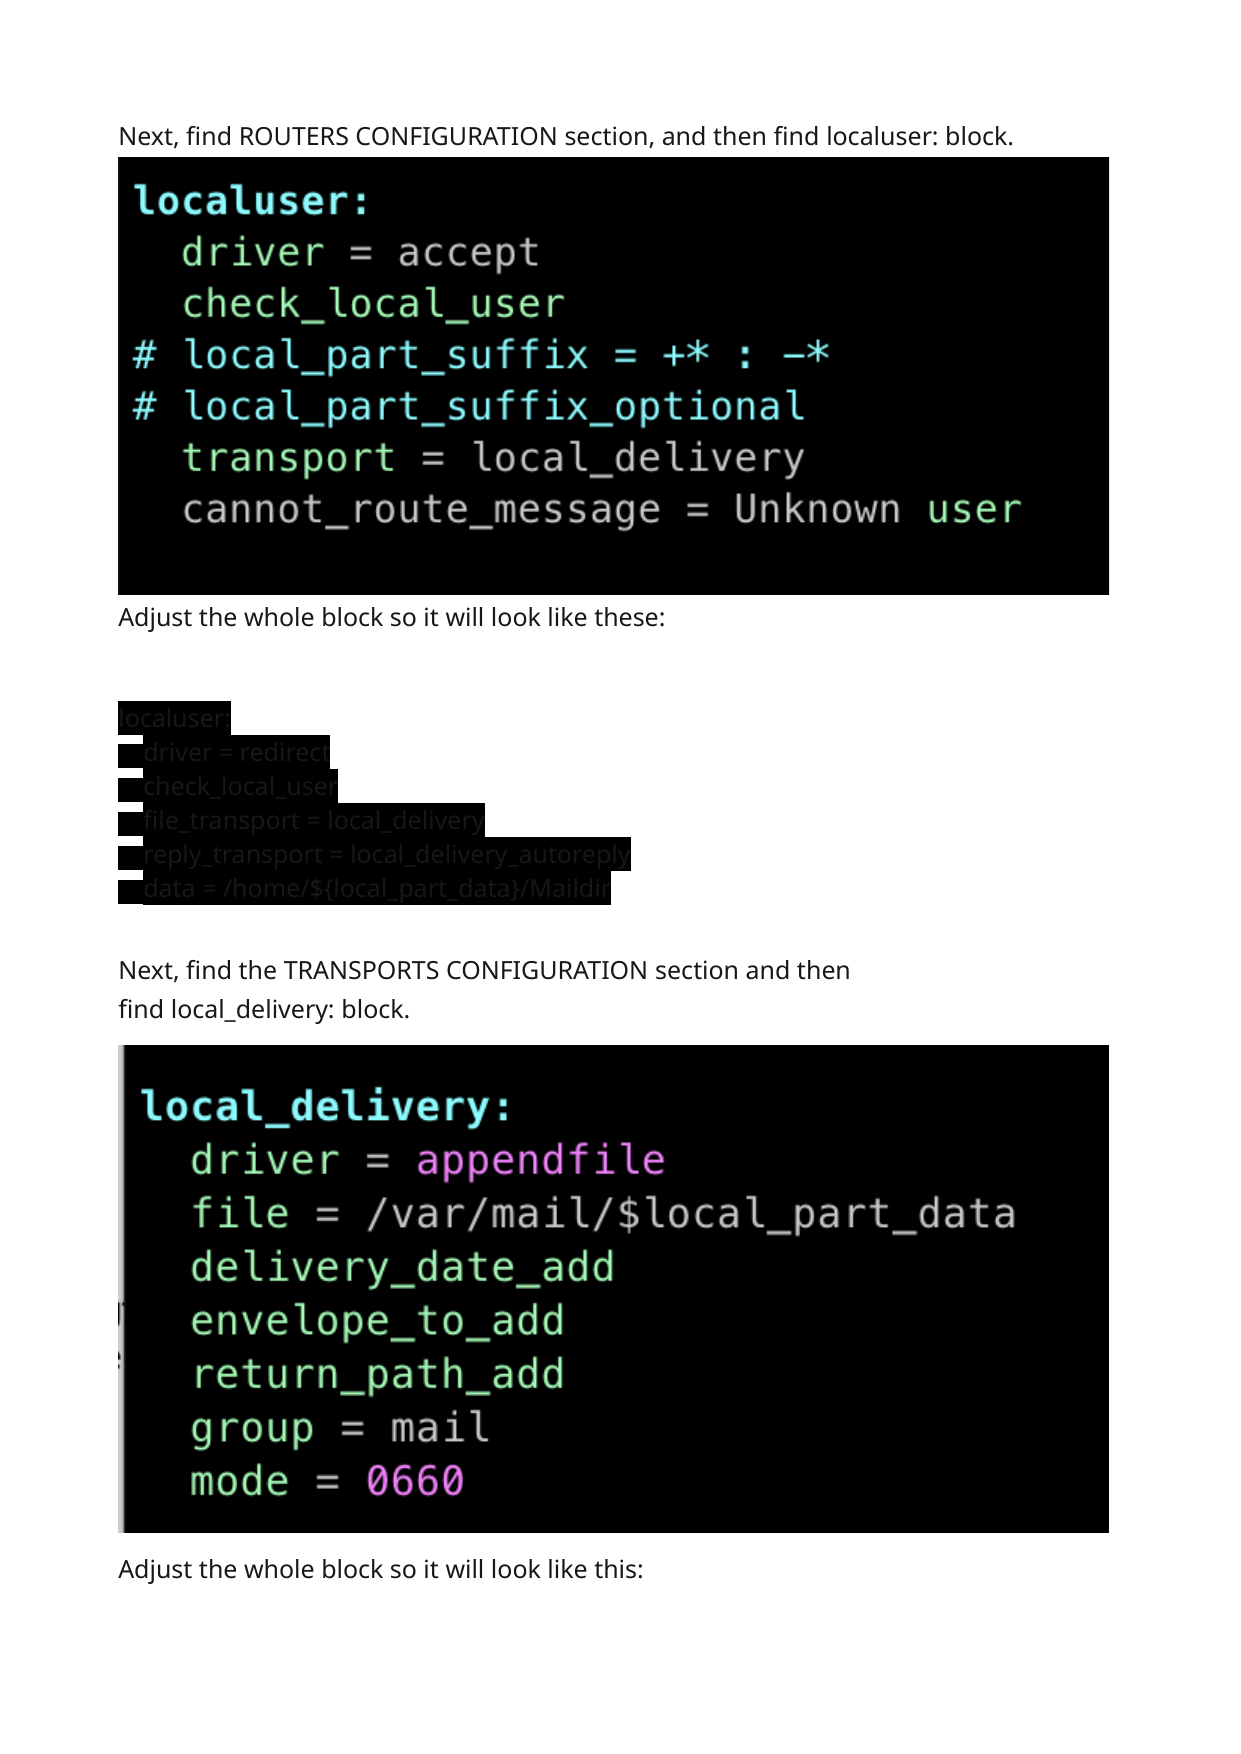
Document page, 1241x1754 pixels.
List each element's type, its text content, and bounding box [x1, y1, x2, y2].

text reply_transport = local_delivery_autoreply [118, 837, 1122, 871]
text Next, find ROUTERS CONFIGURATION section, and then find localuser: block. Adjust the whole block so it will look like these: [118, 118, 1122, 634]
text check_local_user [118, 769, 1122, 803]
text Adjust the whole block so it will look like this: [118, 1552, 1122, 1586]
text file_transport = local_delivery [118, 803, 1122, 837]
text data = /home/${local_part_data}/Maildir [118, 871, 1122, 905]
text localuser: [118, 701, 1122, 735]
picture [118, 157, 1110, 595]
text Next, find the TRANSPORTS CONFIGURATION section and then find local_delivery: block. [118, 952, 1122, 1026]
text driver = redirect [118, 735, 1122, 769]
picture [118, 1045, 1109, 1533]
